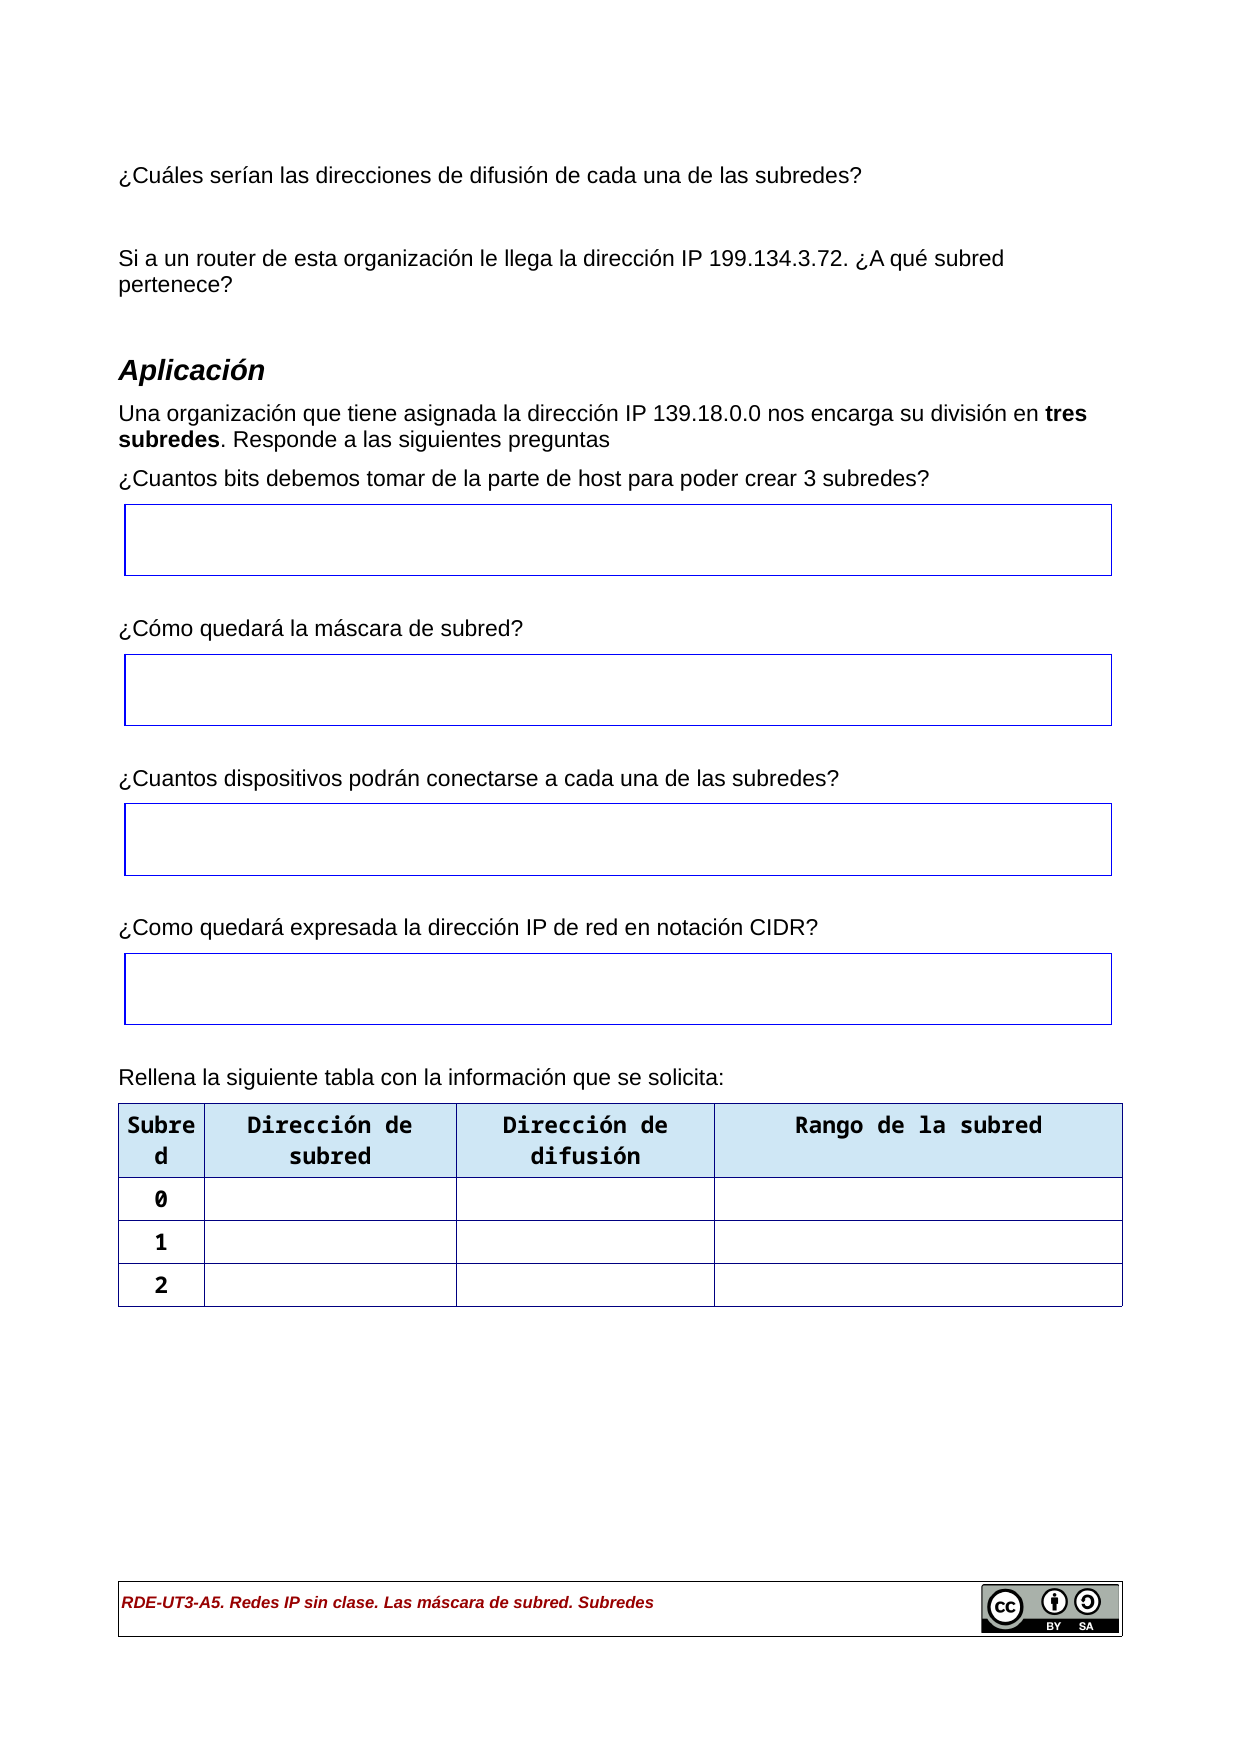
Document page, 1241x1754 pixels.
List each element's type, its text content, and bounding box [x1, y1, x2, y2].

table_cell [715, 1221, 1122, 1263]
table_header [126, 505, 1111, 575]
table_header [126, 804, 1111, 874]
table_cell [457, 1264, 714, 1306]
text ¿Cómo quedará la máscara de subred? [118, 614, 1122, 641]
table_header [126, 954, 1111, 1024]
table_header [126, 655, 1111, 724]
subtitle Aplicación [118, 353, 1122, 387]
table_cell [457, 1221, 714, 1263]
table_cell [715, 1178, 1122, 1220]
text ¿Como quedará expresada la dirección IP de red en notación CIDR? [118, 914, 1122, 941]
text Una organización que tiene asignada la dirección IP 139.18.0.0 nos encarga su división en tres subredes. Responde a las siguientes preguntas [118, 399, 1122, 452]
table_cell [205, 1264, 456, 1306]
table_header Dirección de subred [205, 1104, 456, 1177]
table_cell [715, 1264, 1122, 1306]
table_cell 1 [119, 1221, 204, 1263]
table_cell 0 [119, 1178, 204, 1220]
text ¿Cuáles serían las direcciones de difusión de cada una de las subredes? [118, 162, 1122, 188]
table_header Dirección de difusión [457, 1104, 714, 1177]
table_cell [205, 1221, 456, 1263]
table_header Rango de la subred [715, 1104, 1122, 1177]
text ¿Cuantos dispositivos podrán conectarse a cada una de las subredes? [118, 764, 1122, 791]
table_cell [205, 1178, 456, 1220]
picture [981, 1584, 1119, 1633]
text Rellena la siguiente tabla con la información que se solicita: [118, 1064, 1122, 1091]
text Si a un router de esta organización le llega la dirección IP 199.134.3.72. ¿A qué subred pertenece? [118, 244, 1122, 297]
table_cell 2 [119, 1264, 204, 1306]
table_header Subred [119, 1104, 204, 1177]
table_cell [457, 1178, 714, 1220]
text ¿Cuantos bits debemos tomar de la parte de host para poder crear 3 subredes? [118, 465, 1122, 491]
